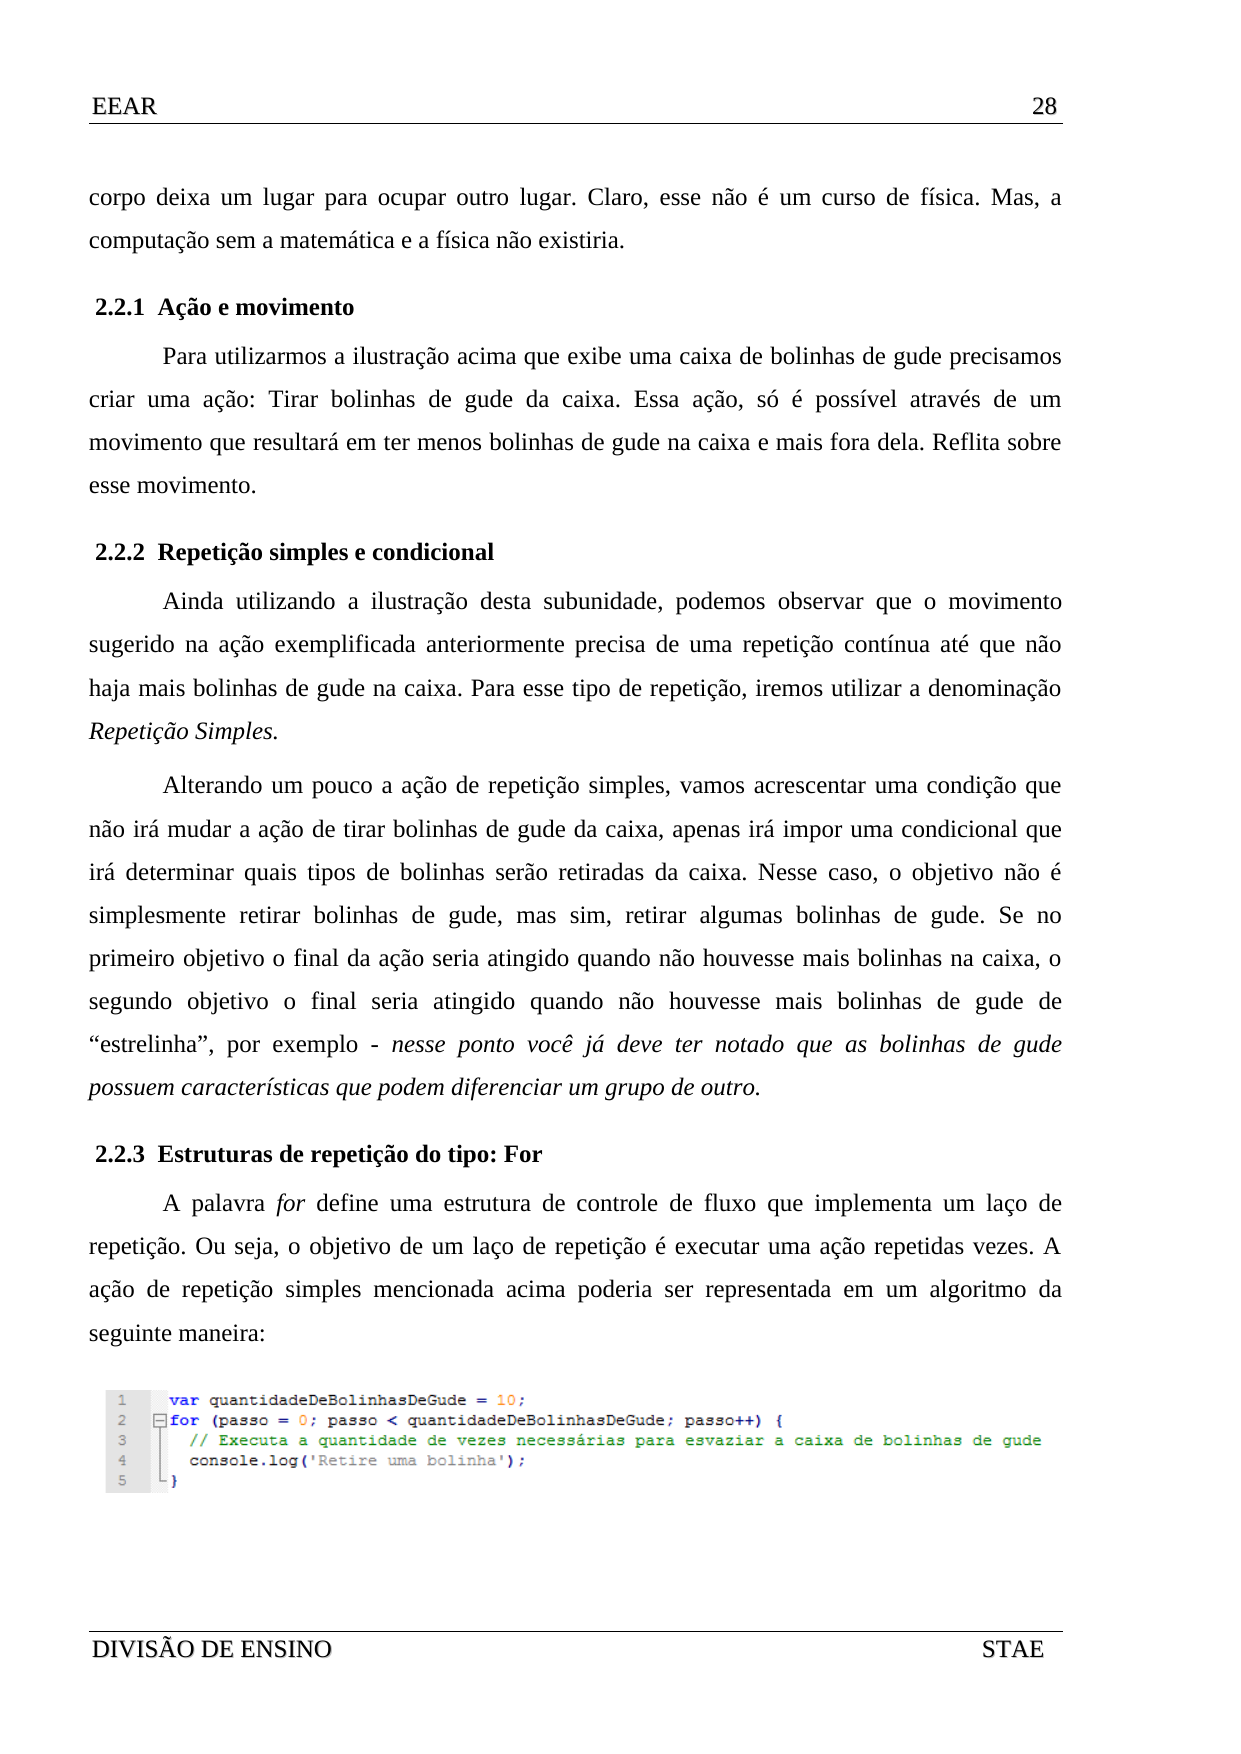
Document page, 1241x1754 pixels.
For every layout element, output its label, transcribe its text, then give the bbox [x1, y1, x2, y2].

text Para utilizarmos a ilustração acima que exibe uma caixa de bolinhas de gude precisamos criar uma ação: Tirar bolinhas de gude da caixa. Essa ação, só é possível através de um movimento que resultará em ter menos bolinhas de gude na caixa e mais fora dela. Reflita sobre esse movimento. [89, 341, 1063, 499]
text A palavra for define uma estrutura de controle de fluxo que implementa um laço de repetição. Ou seja, o objetivo de um laço de repetição é executar uma ação repetidas vezes. A ação de repetição simples mencionada acima poderia ser representada em um algoritmo da seguinte maneira: [89, 1188, 1063, 1346]
text Ainda utilizando a ilustração desta subunidade, podemos observar que o movimento sugerido na ação exemplificada anteriormente precisa de uma repetição contínua até que não haja mais bolinhas de gude na caixa. Para esse tipo de repetição, iremos utilizar a denominação Repetição Simples. [89, 586, 1063, 744]
subtitle Repetição simples e condicional [89, 537, 1063, 566]
subtitle Ação e movimento [89, 292, 1063, 321]
text corpo deixa um lugar para ocupar outro lugar. Claro, esse não é um curso de física. Mas, a computação sem a matemática e a física não existiria. [89, 182, 1063, 254]
picture [105, 1390, 1047, 1493]
subtitle Estruturas de repetição do tipo: For [89, 1139, 1063, 1168]
text Alterando um pouco a ação de repetição simples, vamos acrescentar uma condição que não irá mudar a ação de tirar bolinhas de gude da caixa, apenas irá impor uma condicional que irá determinar quais tipos de bolinhas serão retiradas da caixa. Nesse caso, o objetivo não é simplesmente retirar bolinhas de gude, mas sim, retirar algumas bolinhas de gude. Se no primeiro objetivo o final da ação seria atingido quando não houvesse mais bolinhas na caixa, o segundo objetivo o final seria atingido quando não houvesse mais bolinhas de gude de “estrelinha”, por exemplo - nesse ponto você já deve ter notado que as bolinhas de gude possuem características que podem diferenciar um grupo de outro. [89, 771, 1063, 1101]
